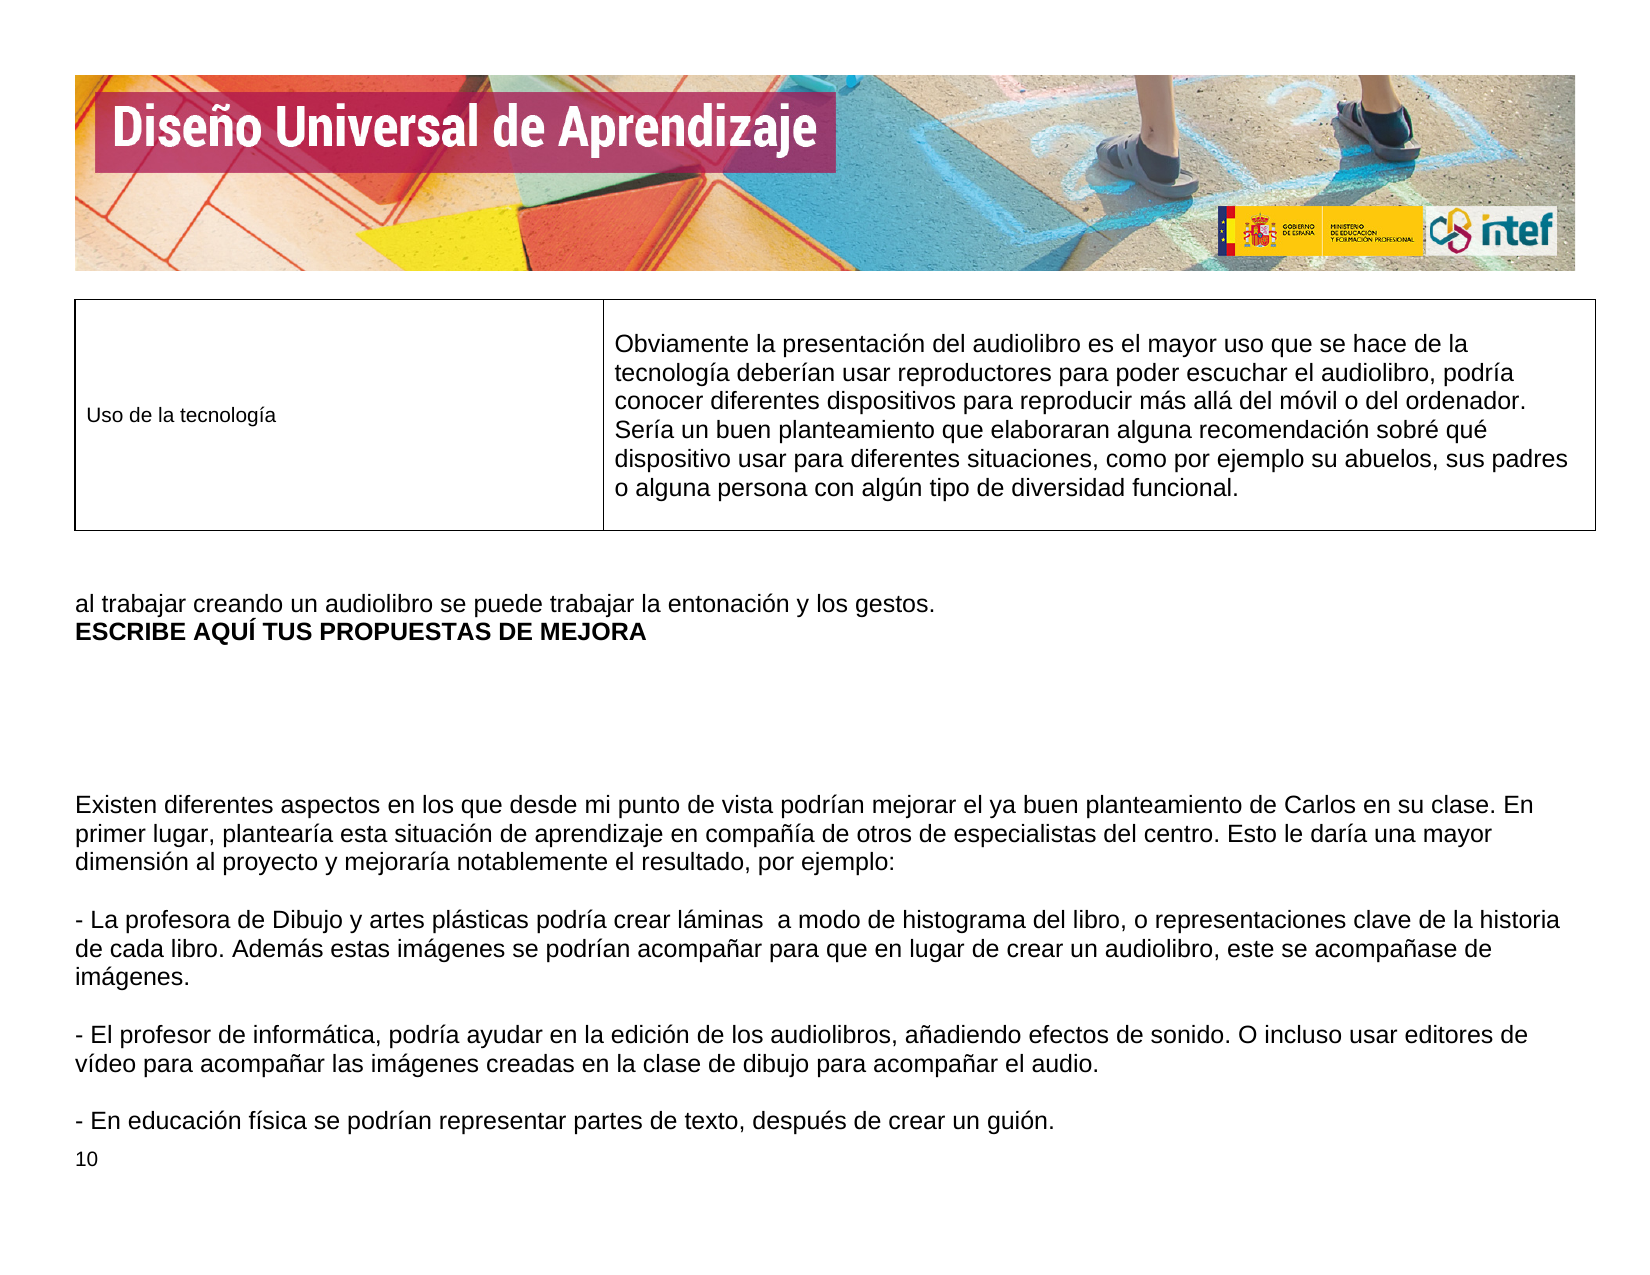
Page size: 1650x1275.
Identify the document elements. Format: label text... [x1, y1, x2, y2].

table_cell Obviamente la presentación del audiolibro es el mayor uso que se hace de la tecnología deberían usar reproductores para poder escuchar el audiolibro, podría conocer diferentes dispositivos para reproducir más allá del móvil o del ordenador. Sería un buen planteamiento que elaboraran alguna recomendación sobré qué dispositivo usar para diferentes situaciones, como por ejemplo su abuelos, sus padres o alguna persona con algún tipo de diversidad funcional. [604, 300, 1595, 530]
text al trabajar creando un audiolibro se puede trabajar la entonación y los gestos. [75, 589, 1575, 617]
picture [75, 75, 1575, 271]
text ESCRIBE AQUÍ TUS PROPUESTAS DE MEJORA [75, 617, 1575, 646]
table_cell Uso de la tecnología [76, 300, 603, 530]
text - La profesora de Dibujo y artes plásticas podría crear láminas a modo de histograma del libro, o representaciones clave de la historia de cada libro. Además estas imágenes se podrían acompañar para que en lugar de crear un audiolibro, este se acompañase de imágenes. [75, 905, 1575, 991]
text - En educación física se podrían representar partes de texto, después de crear un guión. [75, 1106, 1575, 1135]
text Existen diferentes aspectos en los que desde mi punto de vista podrían mejorar el ya buen planteamiento de Carlos en su clase. En primer lugar, plantearía esta situación de aprendizaje en compañía de otros de especialistas del centro. Esto le daría una mayor dimensión al proyecto y mejoraría notablemente el resultado, por ejemplo: [75, 790, 1575, 876]
text - El profesor de informática, podría ayudar en la edición de los audiolibros, añadiendo efectos de sonido. O incluso usar editores de vídeo para acompañar las imágenes creadas en la clase de dibujo para acompañar el audio. [75, 1020, 1575, 1077]
